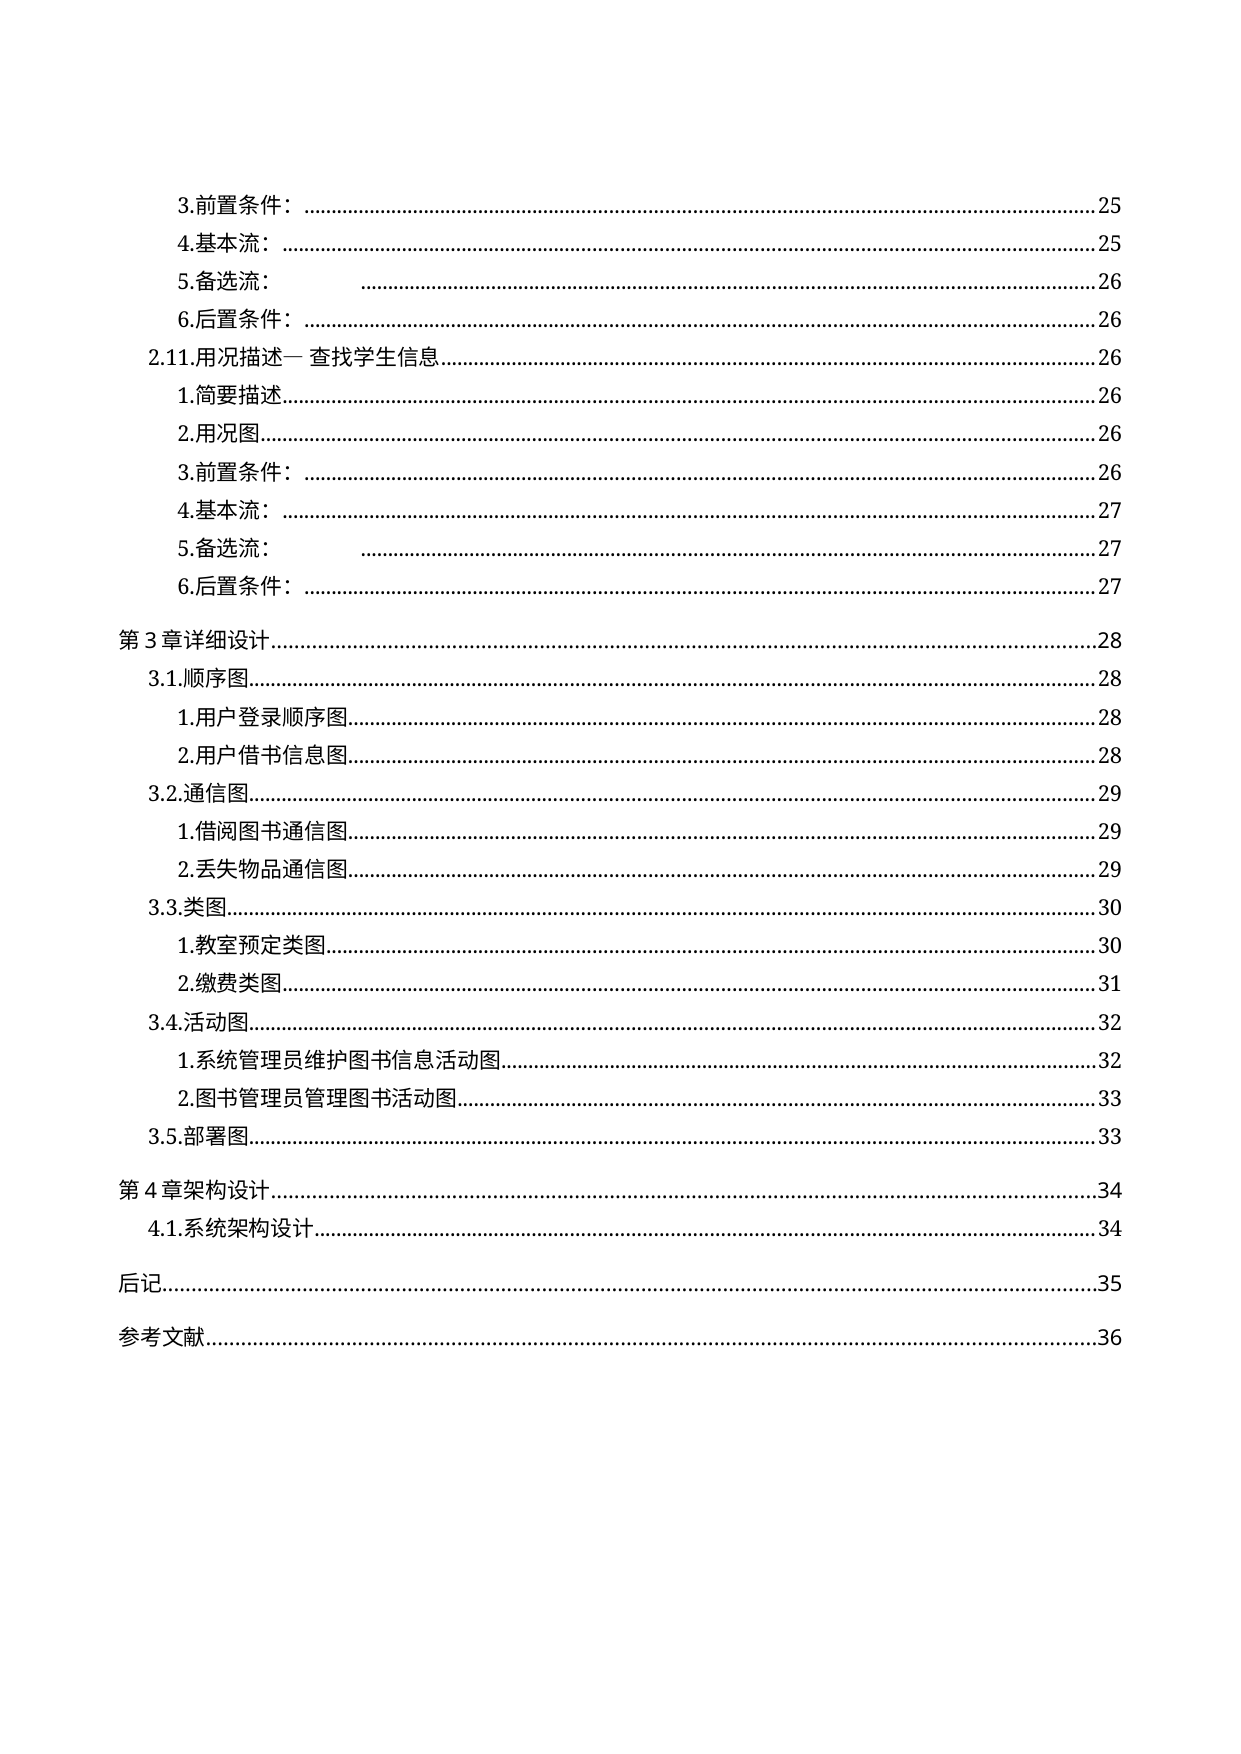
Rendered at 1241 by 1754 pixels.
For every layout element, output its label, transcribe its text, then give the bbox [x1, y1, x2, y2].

text 3.3.类图 30 [148, 890, 1122, 922]
text 2.11.用况描述— 查找学生信息 26 [148, 340, 1122, 372]
text 5.备选流： 26 [177, 264, 1122, 296]
text 3.1.顺序图 28 [148, 661, 1122, 693]
text 4.基本流： 27 [177, 493, 1122, 524]
text 1.简要描述 26 [177, 378, 1122, 410]
text 2.用况图 26 [177, 416, 1122, 448]
text 1.教室预定类图 30 [177, 928, 1122, 960]
text 6.后置条件： 26 [177, 302, 1122, 334]
text 5.备选流： 27 [177, 531, 1122, 562]
text 2.图书管理员管理图书活动图 33 [177, 1081, 1122, 1112]
text 1.用户登录顺序图 28 [177, 699, 1122, 731]
text 3.5.部署图 33 [148, 1119, 1122, 1151]
text 2.丢失物品通信图 29 [177, 852, 1122, 884]
text 参考文献 36 [118, 1320, 1122, 1352]
text 3.前置条件： 25 [177, 188, 1122, 219]
text 第4章架构设计 34 [118, 1173, 1122, 1205]
text 后记 35 [118, 1266, 1122, 1297]
text 第3章详细设计 28 [118, 623, 1122, 655]
text 2.用户借书信息图 28 [177, 738, 1122, 769]
text 2.缴费类图 31 [177, 966, 1122, 998]
text 3.2.通信图 29 [148, 776, 1122, 807]
text 3.前置条件： 26 [177, 454, 1122, 486]
text 1.借阅图书通信图 29 [177, 814, 1122, 846]
text 4.1.系统架构设计 34 [148, 1211, 1122, 1243]
text 1.系统管理员维护图书信息活动图 32 [177, 1043, 1122, 1074]
text 3.4.活动图 32 [148, 1004, 1122, 1036]
text 6.后置条件： 27 [177, 569, 1122, 601]
text 4.基本流： 25 [177, 226, 1122, 257]
